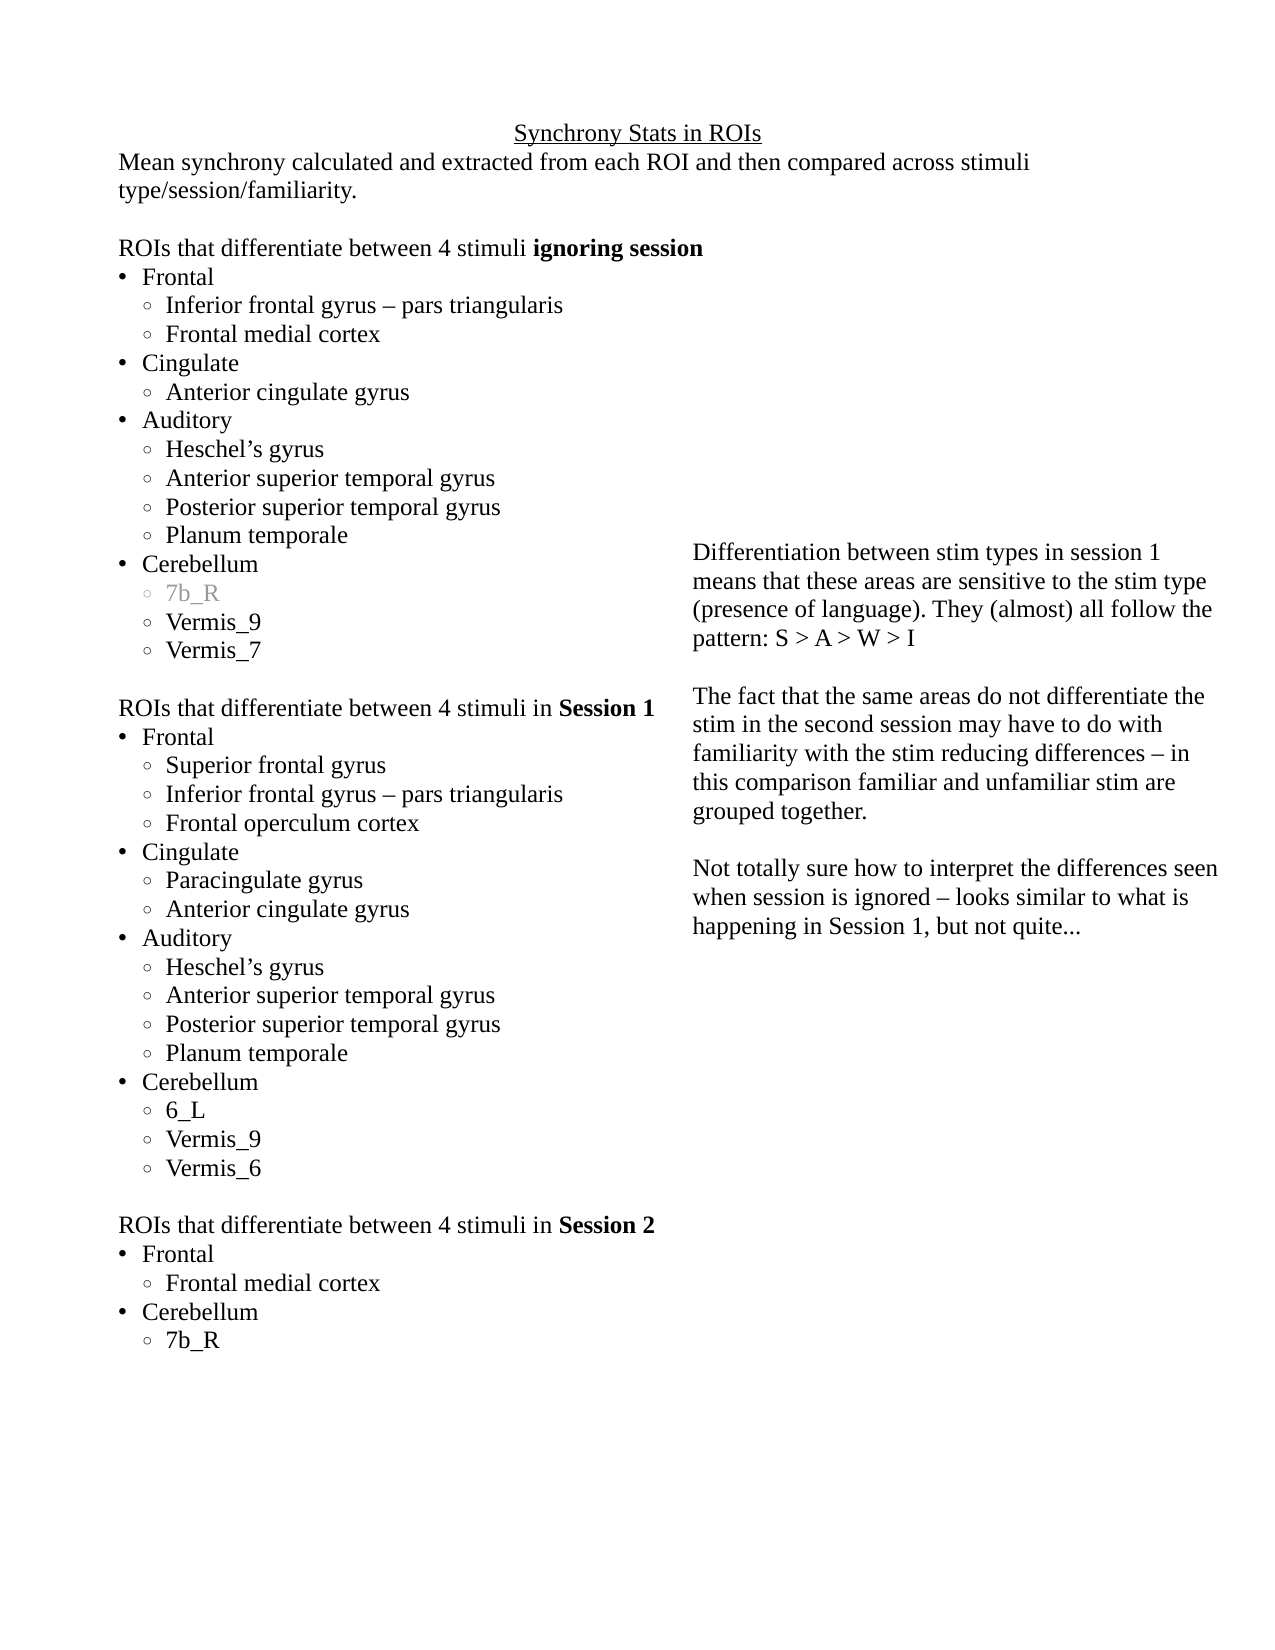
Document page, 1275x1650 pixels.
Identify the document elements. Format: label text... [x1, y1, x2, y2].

list Superior frontal gyrus [142, 751, 1157, 779]
text Synchrony Stats in ROIs [118, 118, 1157, 147]
list Auditory [118, 406, 1157, 434]
list Frontal medial cortex [142, 1268, 1157, 1297]
list Frontal [118, 722, 1157, 751]
list Cingulate [118, 837, 1157, 866]
list Vermis_6 [142, 1153, 1157, 1182]
list Frontal [118, 1239, 1157, 1268]
list Frontal operculum cortex [142, 808, 1157, 837]
text Mean synchrony calculated and extracted from each ROI and then compared across stimuli type/session/familiarity. [118, 147, 1157, 204]
list Frontal [118, 262, 1157, 291]
list Posterior superior temporal gyrus [142, 1009, 1157, 1038]
text ROIs that differentiate between 4 stimuli in Session 2 [118, 1211, 1157, 1239]
list Inferior frontal gyrus – pars triangularis [142, 779, 1157, 808]
text ROIs that differentiate between 4 stimuli ignoring session [118, 233, 1157, 262]
list Planum temporale [142, 1038, 1157, 1067]
list Planum temporale [142, 521, 1157, 549]
list Posterior superior temporal gyrus [142, 492, 1157, 521]
list Cerebellum [118, 1067, 1157, 1096]
list 7b_R [142, 1326, 1157, 1354]
list Vermis_7 [142, 636, 1157, 664]
list Heschel’s gyrus [142, 434, 1157, 463]
list Auditory [118, 923, 1157, 952]
list Anterior superior temporal gyrus [142, 463, 1157, 492]
list 6_L [142, 1096, 1157, 1124]
list Inferior frontal gyrus – pars triangularis [142, 291, 1157, 319]
list Cerebellum [118, 549, 1157, 578]
list Anterior cingulate gyrus [142, 894, 1157, 923]
list Anterior superior temporal gyrus [142, 981, 1157, 1009]
list Anterior cingulate gyrus [142, 377, 1157, 406]
list Frontal medial cortex [142, 319, 1157, 348]
list Vermis_9 [142, 1124, 1157, 1153]
list Paracingulate gyrus [142, 866, 1157, 894]
list Vermis_9 [142, 607, 1157, 636]
list Cerebellum [118, 1297, 1157, 1326]
list Heschel’s gyrus [142, 952, 1157, 981]
list Cingulate [118, 348, 1157, 377]
list 7b_R [142, 578, 1157, 607]
text ROIs that differentiate between 4 stimuli in Session 1 [118, 693, 1157, 722]
